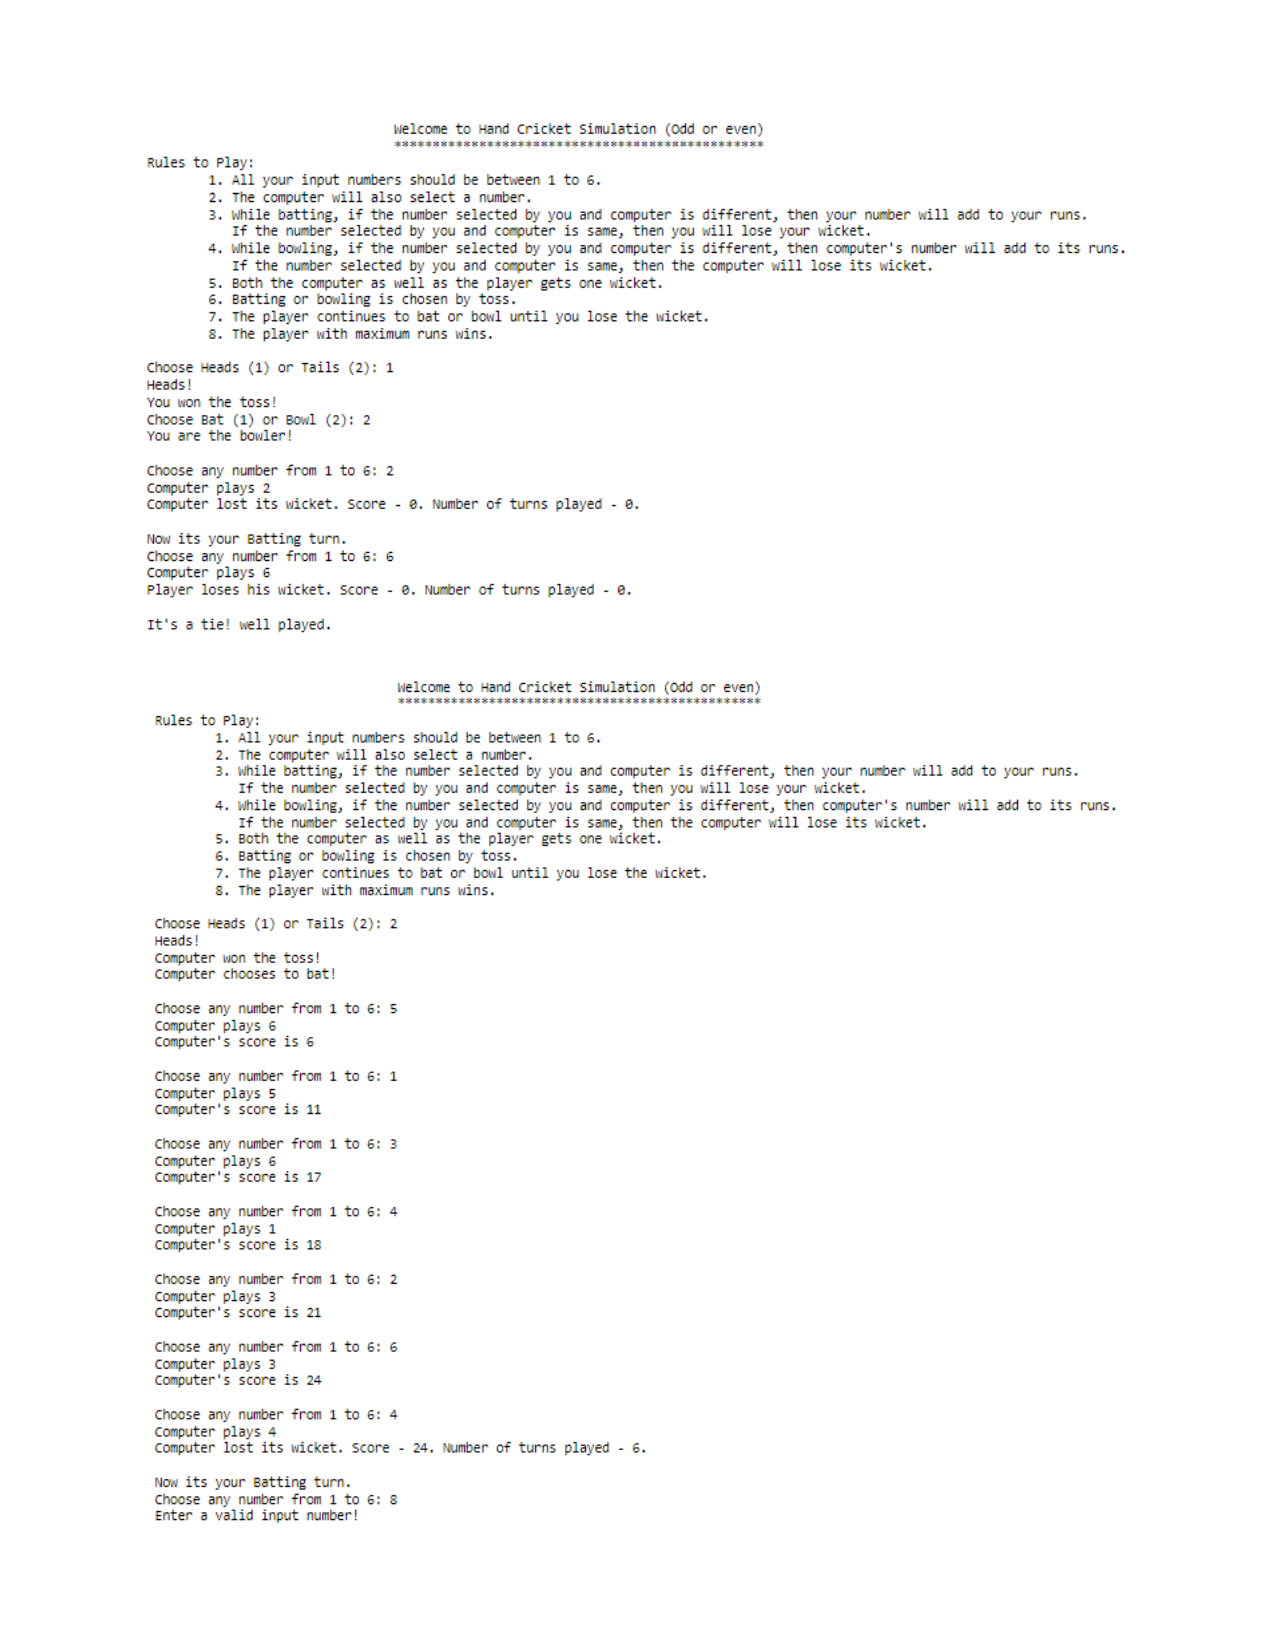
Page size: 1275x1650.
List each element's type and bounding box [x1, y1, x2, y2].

picture [141, 118, 1134, 639]
picture [149, 676, 1126, 1531]
